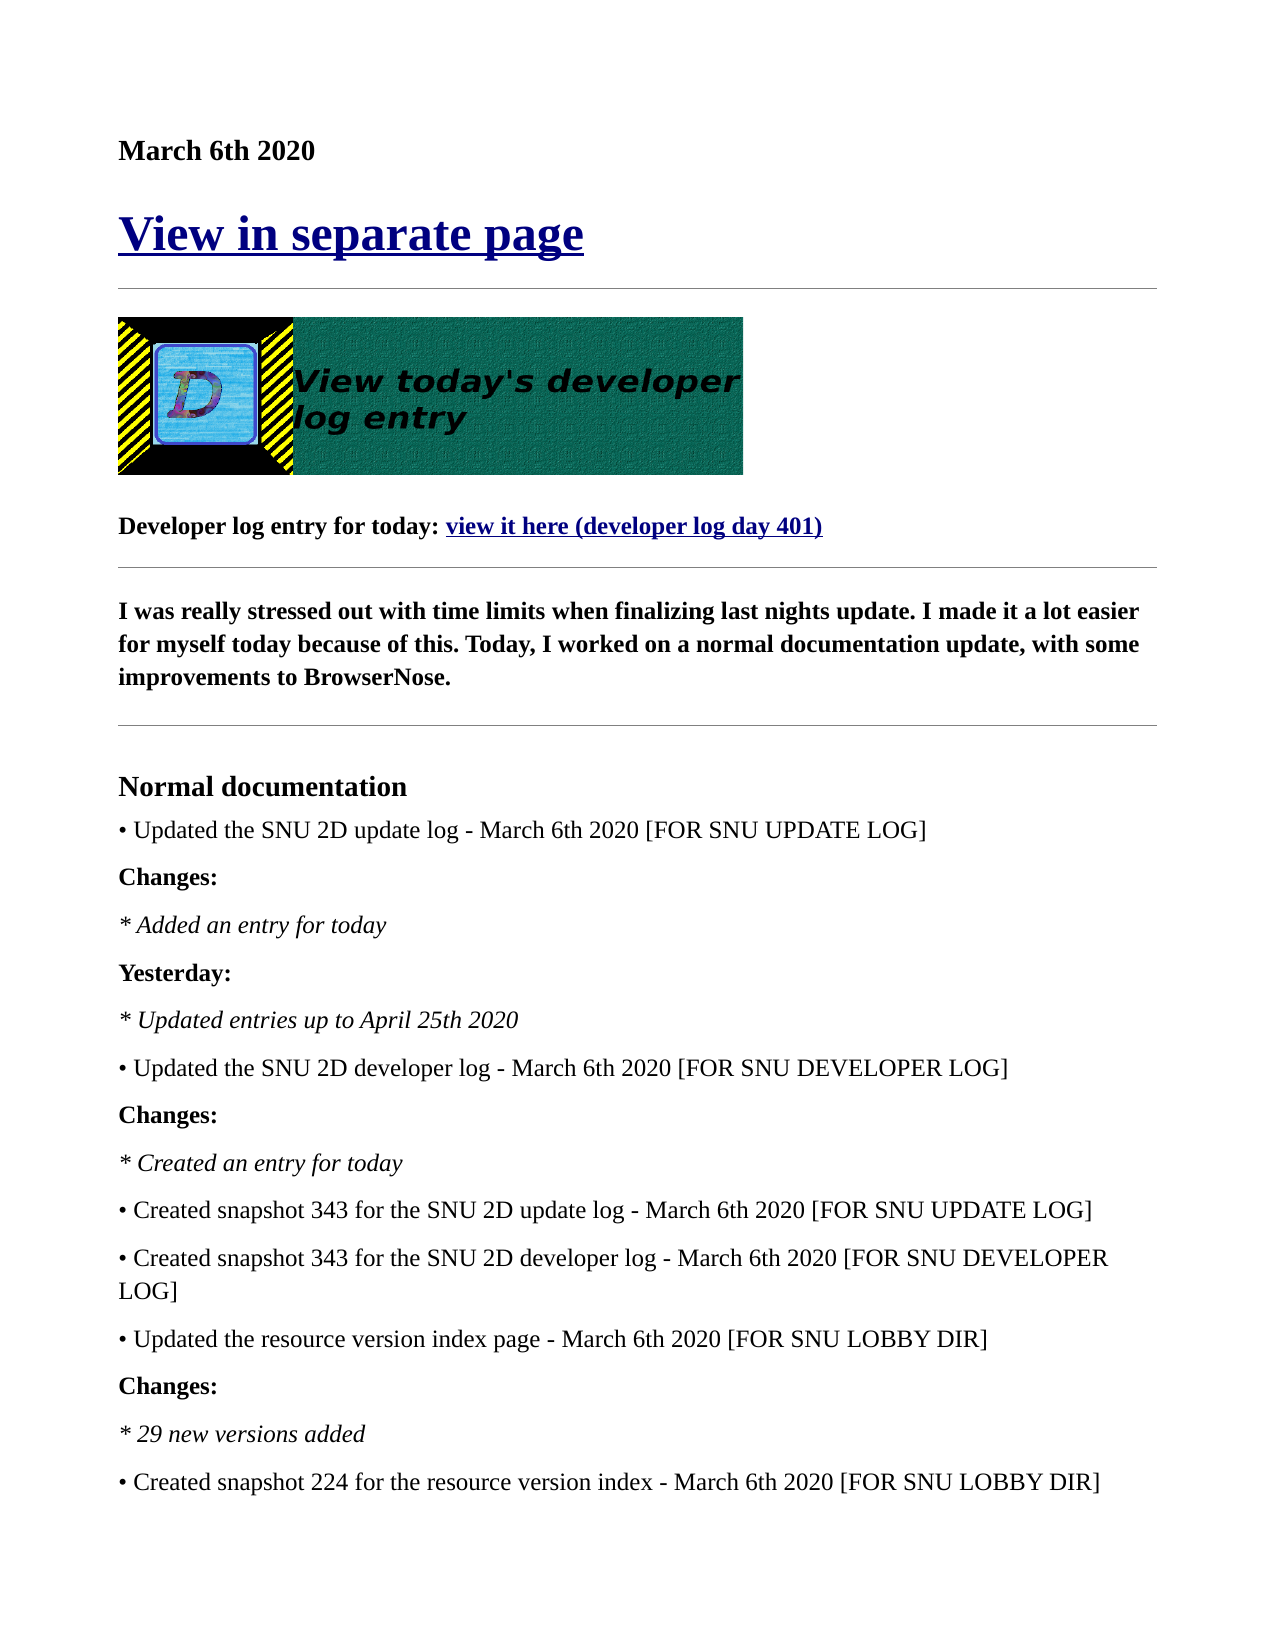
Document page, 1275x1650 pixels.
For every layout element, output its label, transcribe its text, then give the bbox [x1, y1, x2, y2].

subtitle March 6th 2020 [118, 133, 1157, 166]
subtitle Developer log entry for today: view it here (developer log day 401) [118, 511, 1157, 540]
subtitle Normal documentation [118, 769, 1157, 802]
text • Created snapshot 343 for the SNU 2D developer log - March 6th 2020 [FOR SNU DEVELOPER LOG] [118, 1243, 1157, 1305]
text • Created snapshot 343 for the SNU 2D update log - March 6th 2020 [FOR SNU UPDATE LOG] [118, 1196, 1157, 1224]
text * Created an entry for today [118, 1148, 1157, 1177]
text Changes: [118, 1371, 1157, 1400]
text Changes: [118, 1100, 1157, 1129]
text Yesterday: [118, 958, 1157, 986]
text • Updated the SNU 2D developer log - March 6th 2020 [FOR SNU DEVELOPER LOG] [118, 1053, 1157, 1082]
text I was really stressed out with time limits when finalizing last nights update. I made it a lot easier for myself today because of this. Today, I worked on a normal documentation update, with some improvements to BrowserNose. [118, 596, 1157, 691]
text Changes: [118, 862, 1157, 891]
text • Created snapshot 224 for the resource version index - March 6th 2020 [FOR SNU LOBBY DIR] [118, 1467, 1157, 1495]
text • Updated the resource version index page - March 6th 2020 [FOR SNU LOBBY DIR] [118, 1324, 1157, 1353]
text * 29 new versions added [118, 1419, 1157, 1448]
text * Updated entries up to April 25th 2020 [118, 1005, 1157, 1034]
picture [118, 317, 744, 475]
text * Added an entry for today [118, 910, 1157, 939]
text • Updated the SNU 2D update log - March 6th 2020 [FOR SNU UPDATE LOG] [118, 815, 1157, 843]
subtitle View in separate page [118, 204, 1157, 261]
